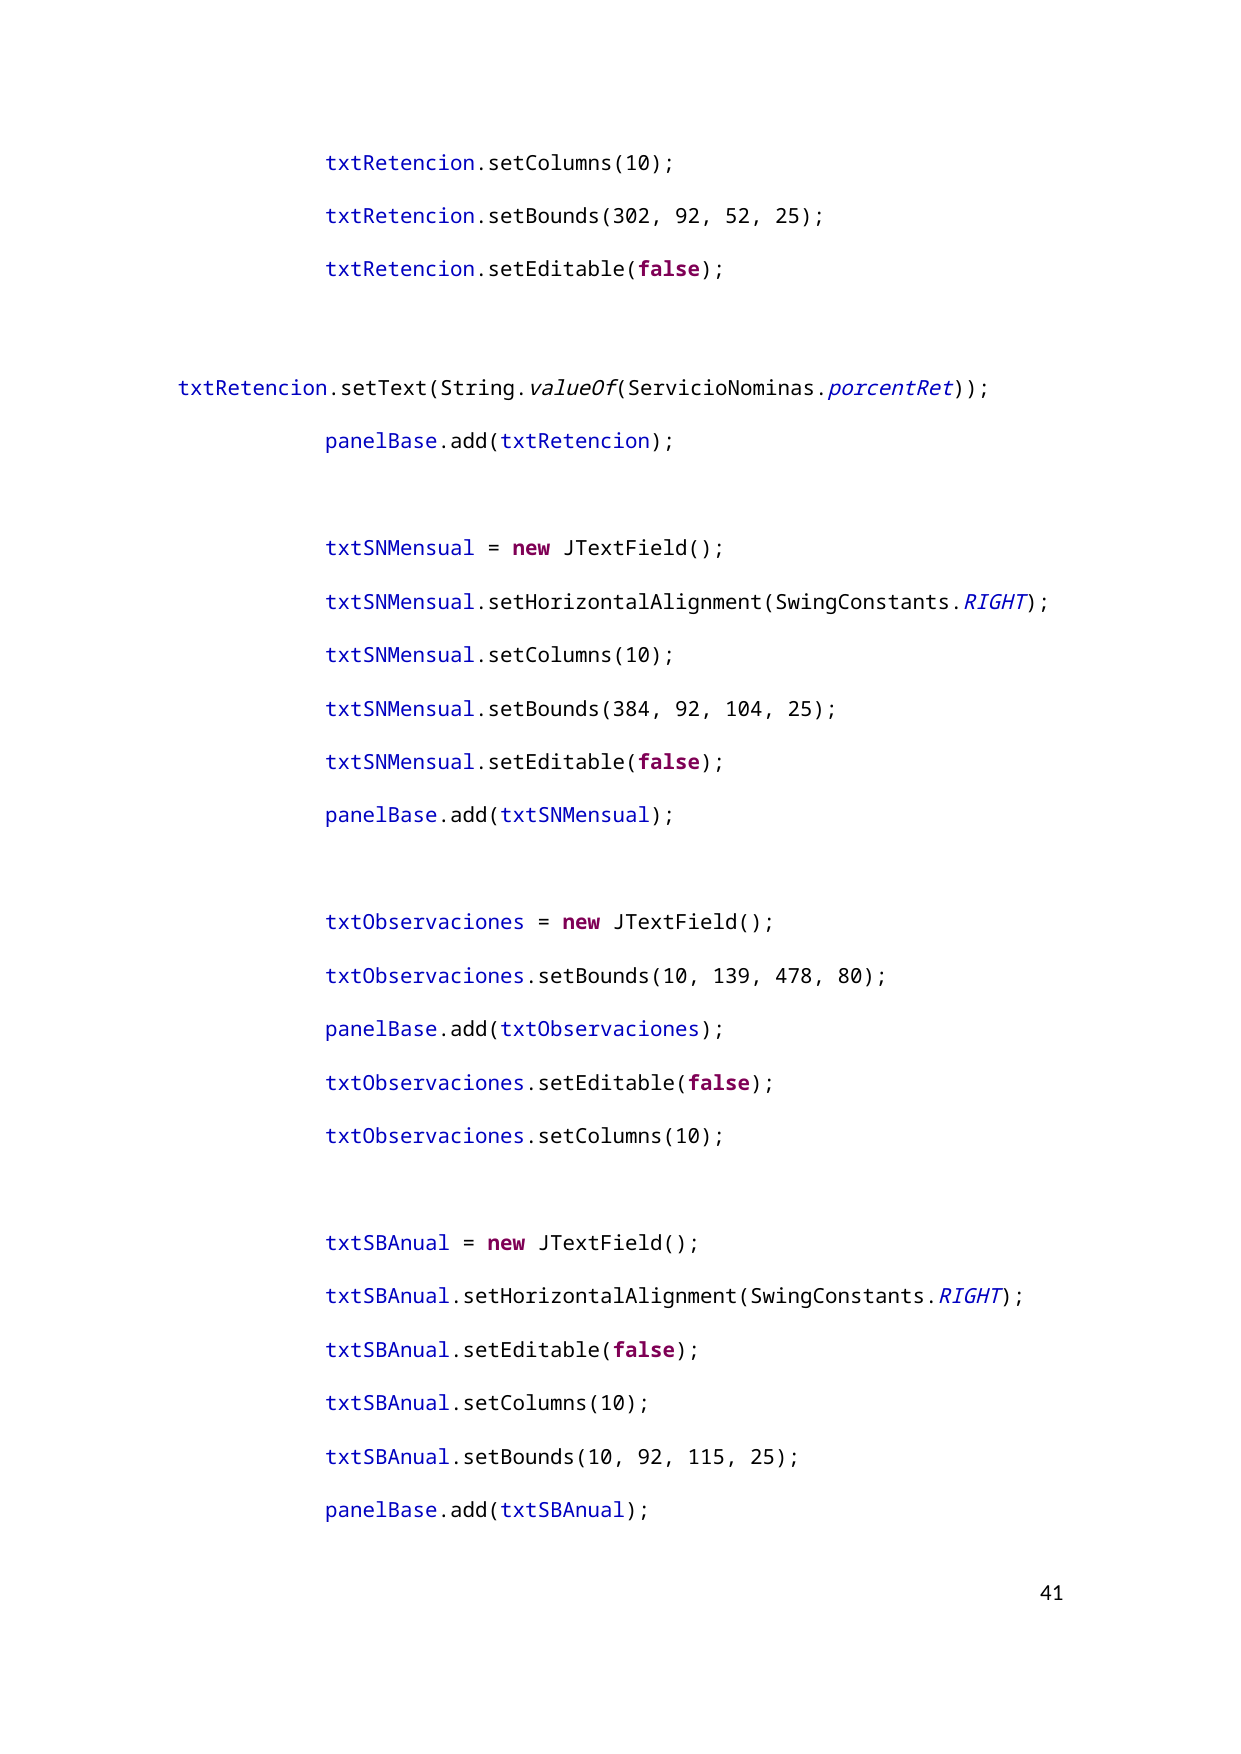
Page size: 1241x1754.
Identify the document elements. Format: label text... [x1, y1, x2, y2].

text txtSBAnual.setBounds(10, 92, 115, 25); [177, 1442, 1063, 1470]
text panelBase.add(txtRetencion); [177, 427, 1063, 455]
text panelBase.add(txtSNMensual); [177, 801, 1063, 829]
text txtRetencion.setColumns(10); [177, 148, 1063, 176]
text txtSBAnual.setColumns(10); [177, 1388, 1063, 1417]
text txtObservaciones.setBounds(10, 139, 478, 80); [177, 961, 1063, 989]
text txtObservaciones = new JTextField(); [177, 907, 1063, 936]
text panelBase.add(txtObservaciones); [177, 1014, 1063, 1043]
text txtSNMensual.setHorizontalAlignment(SwingConstants.RIGHT); [177, 587, 1063, 615]
text txtSNMensual.setEditable(false); [177, 747, 1063, 776]
text txtRetencion.setText(String.valueOf(ServicioNominas.porcentRet)); [177, 308, 1063, 402]
text txtSBAnual = new JTextField(); [177, 1228, 1063, 1257]
text txtObservaciones.setColumns(10); [177, 1121, 1063, 1150]
text txtSBAnual.setEditable(false); [177, 1335, 1063, 1363]
text txtObservaciones.setEditable(false); [177, 1068, 1063, 1096]
text txtRetencion.setEditable(false); [177, 254, 1063, 283]
text txtSNMensual.setColumns(10); [177, 640, 1063, 669]
text txtRetencion.setBounds(302, 92, 52, 25); [177, 201, 1063, 229]
text txtSBAnual.setHorizontalAlignment(SwingConstants.RIGHT); [177, 1282, 1063, 1310]
text txtSNMensual = new JTextField(); [177, 533, 1063, 562]
text panelBase.add(txtSBAnual); [177, 1495, 1063, 1524]
text txtSNMensual.setBounds(384, 92, 104, 25); [177, 694, 1063, 722]
